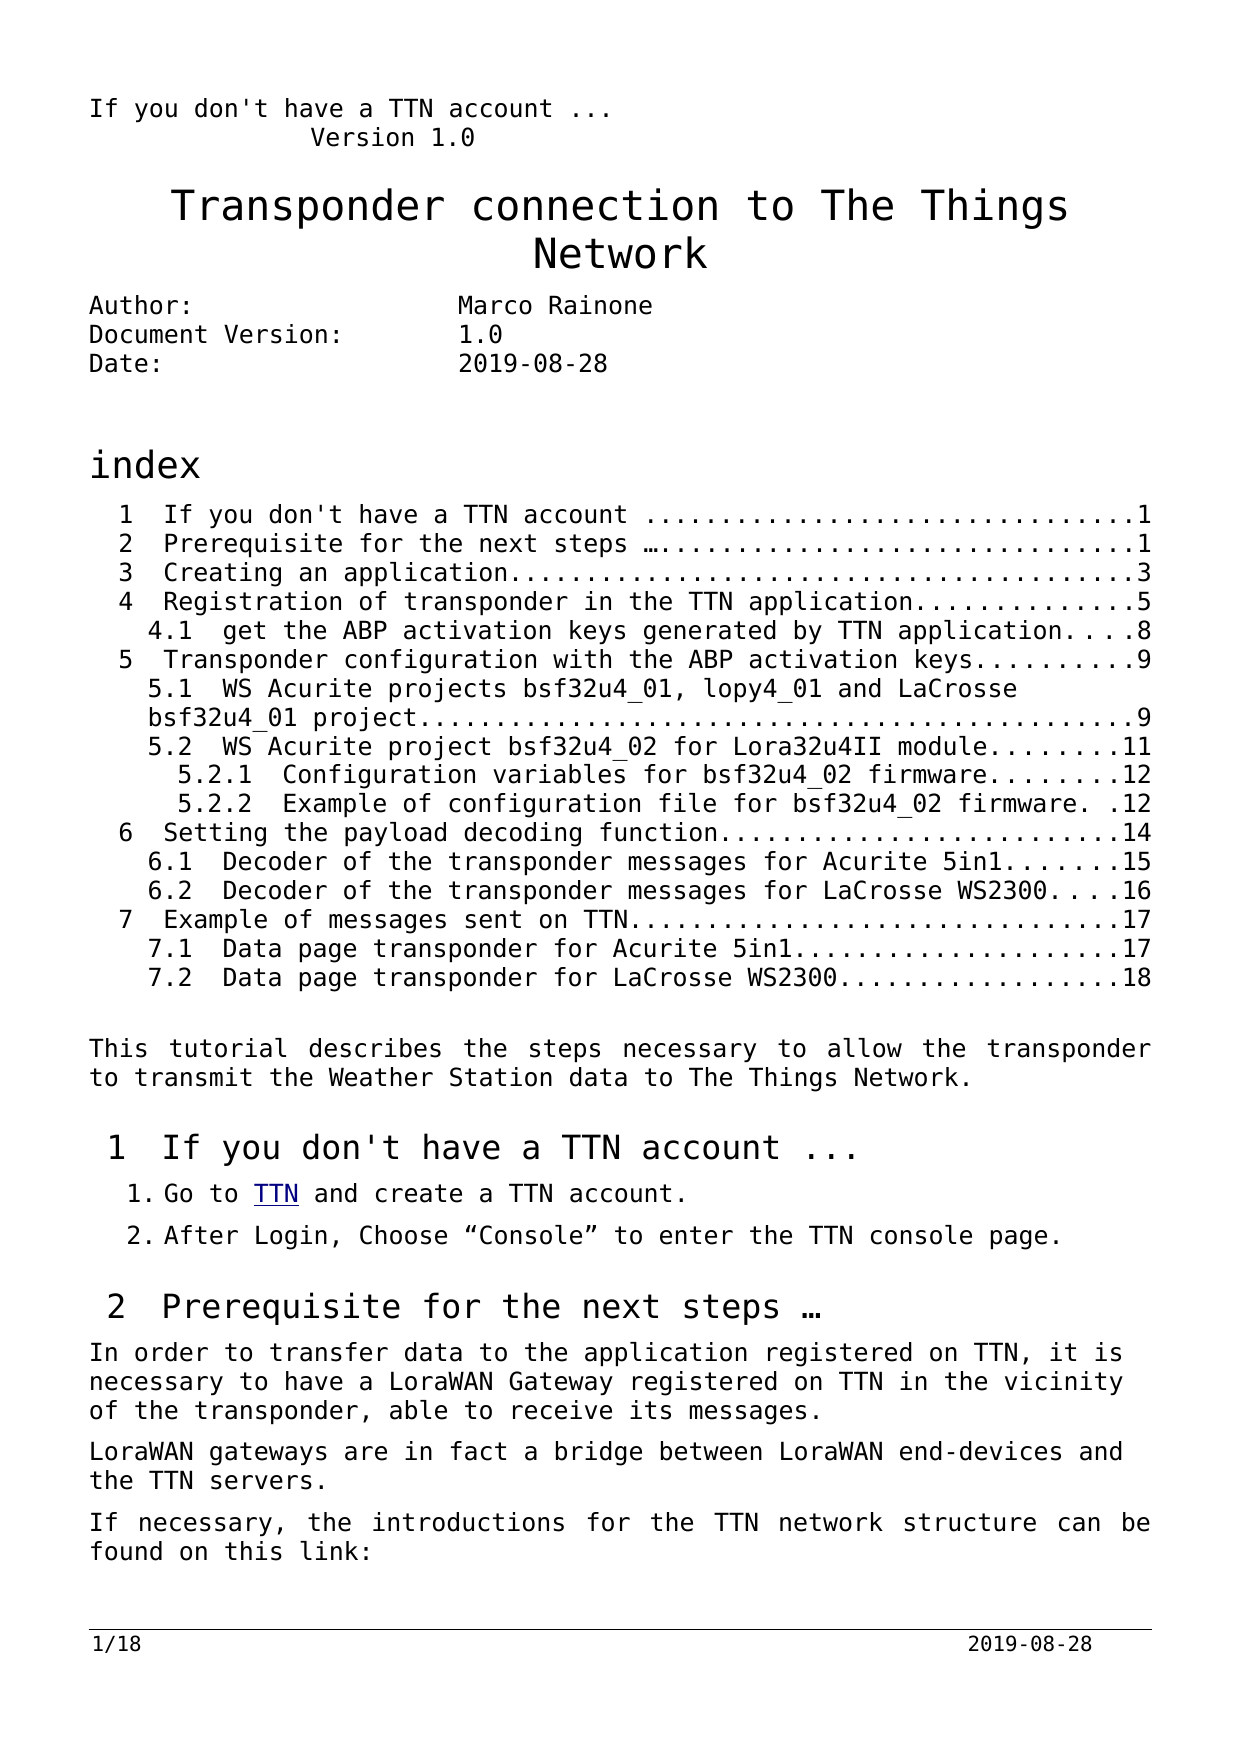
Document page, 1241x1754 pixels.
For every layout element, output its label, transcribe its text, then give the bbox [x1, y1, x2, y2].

text 7 Example of messages sent on TTN 17 [118, 906, 1152, 934]
text 5 Transponder configuration with the ABP activation keys 9 [118, 645, 1152, 674]
text 6 Setting the payload decoding function 14 [118, 819, 1152, 848]
text 6.1 Decoder of the transponder messages for Acurite 5in1 15 [147, 848, 1152, 877]
text 5.1 WS Acurite projects bsf32u4_01, lopy4_01 and LaCrosse bsf32u4_01 project 9 [147, 674, 1152, 732]
text 7.2 Data page transponder for LaCrosse WS2300 18 [147, 963, 1152, 992]
text 4.1 get the ABP activation keys generated by TTN application 8 [147, 616, 1152, 645]
list After Login, Choose “Console” to enter the TTN console page. [126, 1221, 1152, 1250]
text Document Version: 1.0 [88, 320, 1152, 349]
text In order to transfer data to the application registered on TTN, it is necessary to have a LoraWAN Gateway registered on TTN in the vicinity of the transponder, able to receive its messages. [88, 1338, 1152, 1425]
text This tutorial describes the steps necessary to allow the transponder to transmit the Weather Station data to The Things Network. [88, 1034, 1152, 1092]
text 5.2 WS Acurite project bsf32u4_02 for Lora32u4II module 11 [147, 732, 1152, 761]
text Date: 2019-08-28 [88, 349, 1152, 378]
text 2 Prerequisite for the next steps … 1 [118, 529, 1152, 558]
text 4 Registration of transponder in the TTN application 5 [118, 587, 1152, 616]
text LoraWAN gateways are in fact a bridge between LoraWAN end-devices and the TTN servers. [88, 1438, 1152, 1496]
text 5.2.2 Example of configuration file for bsf32u4_02 firmware 12 [177, 790, 1152, 819]
subtitle Prerequisite for the next steps … [106, 1287, 1152, 1326]
list Go to TTN and create a TTN account. [126, 1180, 1152, 1209]
text 6.2 Decoder of the transponder messages for LaCrosse WS2300 16 [147, 877, 1152, 906]
subtitle index [88, 444, 1152, 488]
text Author: Marco Rainone [88, 291, 1152, 320]
text 5.2.1 Configuration variables for bsf32u4_02 firmware 12 [177, 761, 1152, 790]
text 1 If you don't have a TTN account ... 1 [118, 500, 1152, 529]
text 3 Creating an application 3 [118, 558, 1152, 587]
text If necessary, the introductions for the TTN network structure can be found on this link: [88, 1508, 1152, 1566]
text Transponder connection to The Things Network [148, 182, 1093, 279]
text 7.1 Data page transponder for Acurite 5in1 17 [147, 934, 1152, 963]
subtitle If you don't have a TTN account ... [106, 1128, 1152, 1167]
